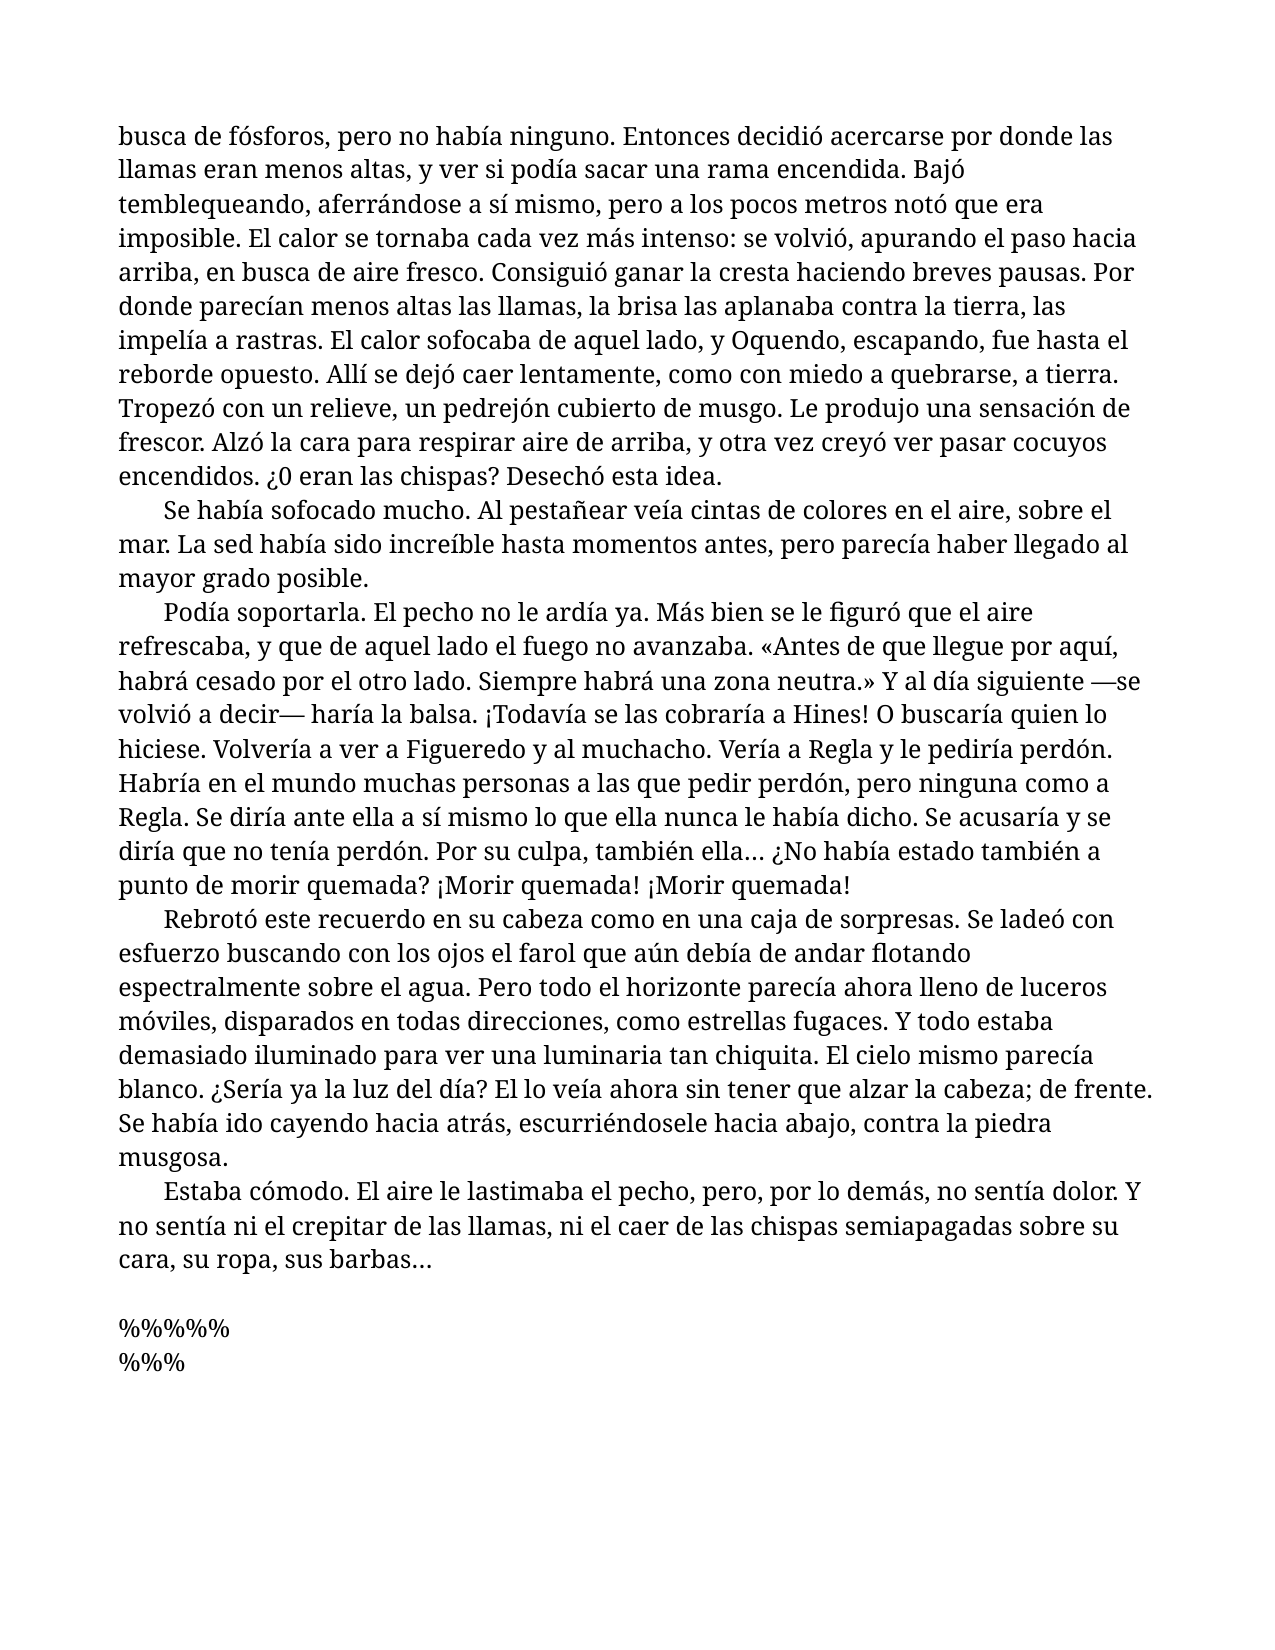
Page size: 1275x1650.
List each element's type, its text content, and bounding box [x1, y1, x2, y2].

text %%%%% [118, 1310, 1157, 1344]
text busca de fósforos, pero no había ninguno. Entonces decidió acercarse por donde las llamas eran menos altas, y ver si podía sacar una rama encendida. Bajó temblequeando, aferrándose a sí mismo, pero a los pocos metros notó que era imposible. El calor se tornaba cada vez más intenso: se volvió, apurando el paso hacia arriba, en busca de aire fresco. Consiguió ganar la cresta haciendo breves pausas. Por donde parecían menos altas las llamas, la brisa las aplanaba contra la tierra, las impelía a rastras. El calor sofocaba de aquel lado, y Oquendo, escapando, fue hasta el reborde opuesto. Allí se dejó caer lentamente, como con miedo a quebrarse, a tierra. Tropezó con un relieve, un pedrejón cubierto de musgo. Le produjo una sensación de frescor. Alzó la cara para respirar aire de arriba, y otra vez creyó ver pasar cocuyos encendidos. ¿0 eran las chispas? Desechó esta idea. Se había sofocado mucho. Al pestañear veía cintas de colores en el aire, sobre el mar. La sed había sido increíble hasta momentos antes, pero parecía haber llegado al mayor grado posible. Podía soportarla. El pecho no le ardía ya. Más bien se le figuró que el aire refrescaba, y que de aquel lado el fuego no avanzaba. «Antes de que llegue por aquí, habrá cesado por el otro lado. Siempre habrá una zona neutra.» Y al día siguiente —se volvió a decir— haría la balsa. ¡Todavía se las cobraría a Hines! O buscaría quien lo hiciese. Volvería a ver a Figueredo y al muchacho. Vería a Regla y le pediría perdón. Habría en el mundo muchas personas a las que pedir perdón, pero ninguna como a Regla. Se diría ante ella a sí mismo lo que ella nunca le había dicho. Se acusaría y se diría que no tenía perdón. Por su culpa, también ella… ¿No había estado también a punto de morir quemada? ¡Morir quemada! ¡Morir quemada! Rebrotó este recuerdo en su cabeza como en una caja de sorpresas. Se ladeó con esfuerzo buscando con los ojos el farol que aún debía de andar flotando espectralmente sobre el agua. Pero todo el horizonte parecía ahora lleno de luceros móviles, disparados en todas direcciones, como estrellas fugaces. Y todo estaba demasiado iluminado para ver una luminaria tan chiquita. El cielo mismo parecía blanco. ¿Sería ya la luz del día? El lo veía ahora sin tener que alzar la cabeza; de frente. Se había ido cayendo hacia atrás, escurriéndosele hacia abajo, contra la piedra musgosa. Estaba cómodo. El aire le lastimaba el pecho, pero, por lo demás, no sentía dolor. Y no sentía ni el crepitar de las llamas, ni el caer de las chispas semiapagadas sobre su cara, su ropa, sus barbas… [118, 118, 1157, 1276]
text %%% [118, 1344, 1157, 1378]
